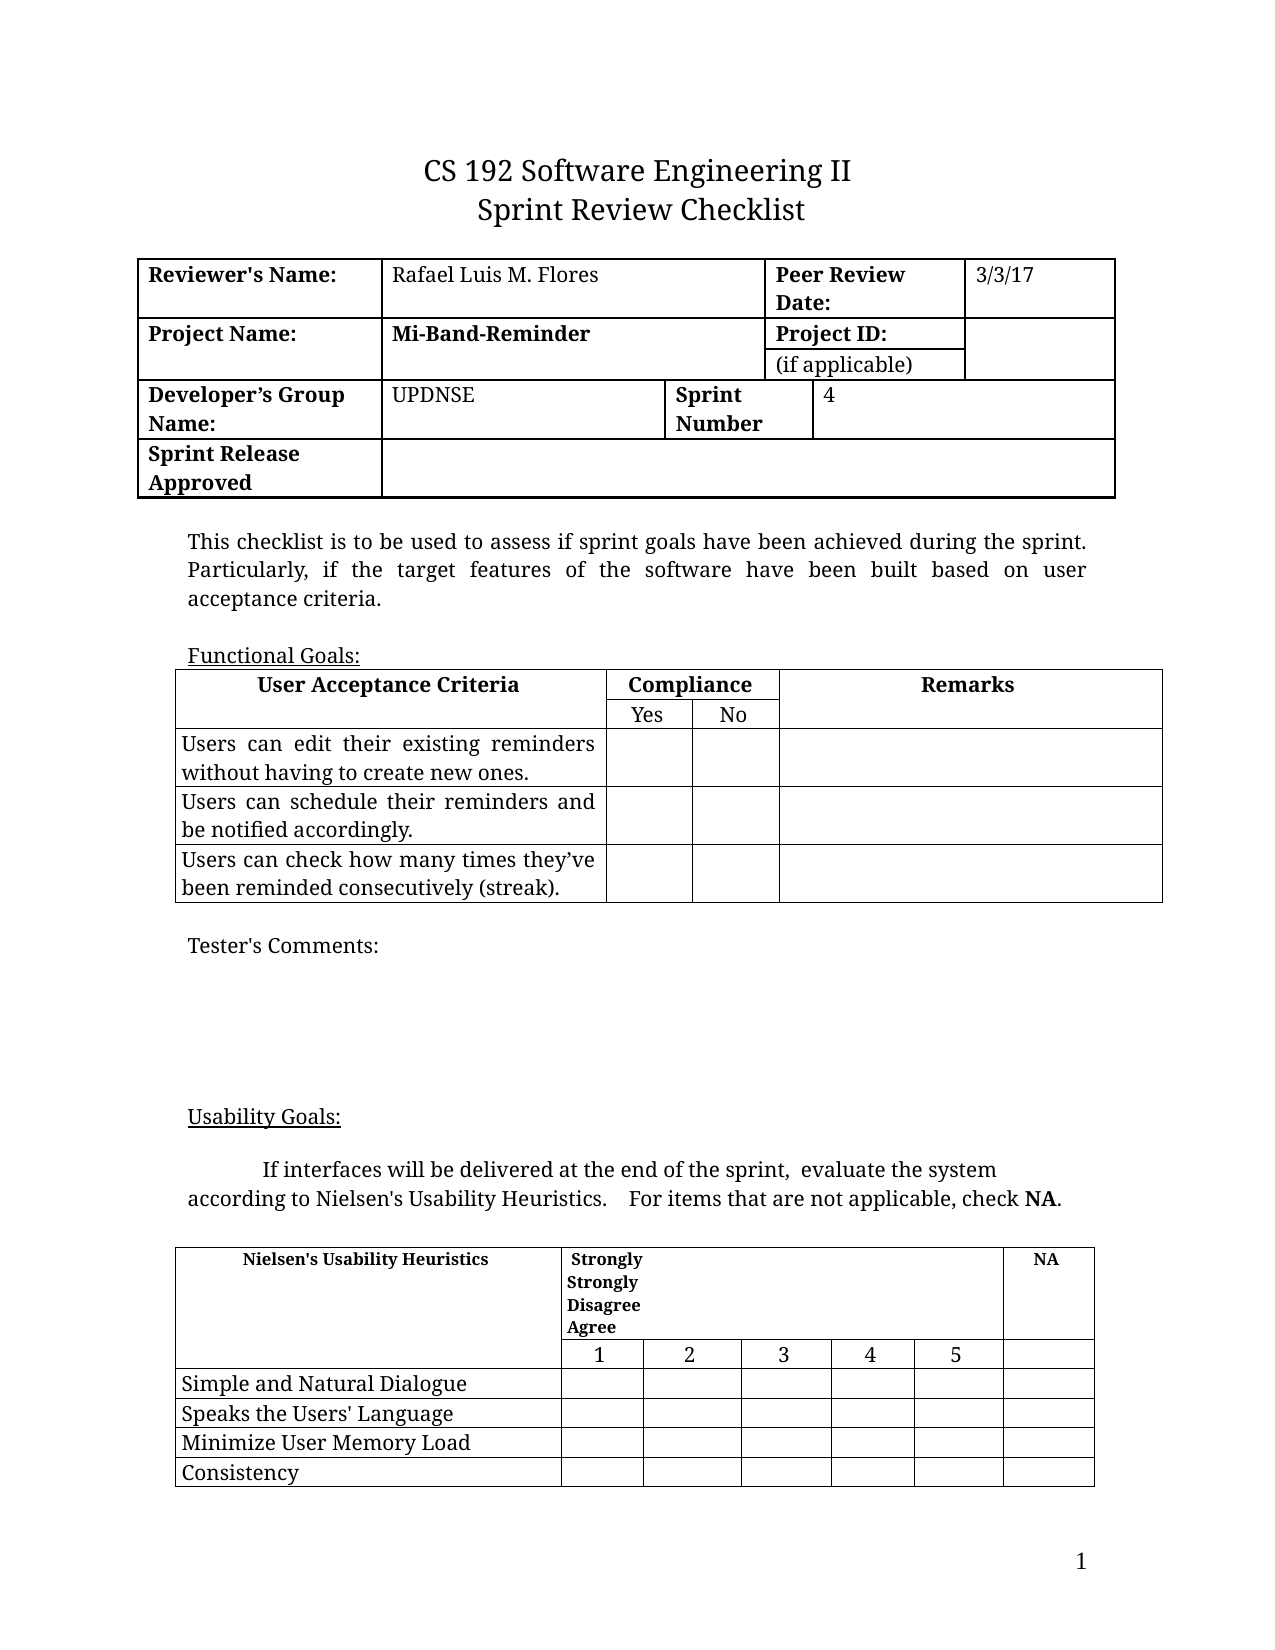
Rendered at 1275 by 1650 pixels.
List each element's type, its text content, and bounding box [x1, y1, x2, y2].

table_cell Users can edit their existing reminders without having to create new ones. [176, 729, 606, 786]
table_cell 4 [832, 1340, 914, 1368]
table_cell [742, 1458, 831, 1486]
table_cell [693, 787, 779, 844]
table_cell [607, 845, 692, 902]
table_cell [915, 1369, 1003, 1398]
table_cell Minimize User Memory Load [176, 1428, 561, 1457]
table_cell [562, 1399, 643, 1427]
table_cell [832, 1428, 914, 1457]
table_cell Users can check how many times they’ve been reminded consecutively (streak). [176, 845, 606, 902]
table_cell [562, 1458, 643, 1486]
text Sprint Review Checklist [187, 190, 1087, 229]
table_header Rafael Luis M. Flores [383, 260, 764, 317]
table_header Compliance [607, 670, 779, 699]
table_cell [562, 1369, 643, 1398]
table_cell [1004, 1399, 1094, 1427]
table_cell [607, 729, 692, 786]
table_cell 2 [644, 1340, 741, 1368]
table_cell (if applicable) [766, 350, 964, 378]
subtitle If interfaces will be delivered at the end of the sprint, evaluate the system according to Nielsen's Usability Heuristics. For items that are not applicable, check NA. [187, 1155, 1087, 1212]
text CS 192 Software Engineering II [187, 150, 1087, 190]
table_cell [1004, 1369, 1094, 1398]
table_cell Sprint Release Approved [139, 440, 381, 496]
table_cell Sprint Number [666, 381, 812, 437]
table_cell [693, 845, 779, 902]
table_header Reviewer's Name: [139, 260, 381, 317]
table_header NA [1004, 1248, 1094, 1339]
table_cell Yes [607, 700, 692, 728]
table_cell [1004, 1458, 1094, 1486]
table_cell [742, 1369, 831, 1398]
table_cell Project ID: [766, 319, 964, 348]
table_cell No [693, 700, 779, 728]
table_cell [644, 1369, 741, 1398]
table_cell [644, 1428, 741, 1457]
table_header Nielsen's Usability Heuristics [176, 1248, 561, 1368]
table_cell Consistency [176, 1458, 561, 1486]
table_cell 1 [562, 1340, 643, 1368]
table_cell [915, 1399, 1003, 1427]
table_cell [915, 1458, 1003, 1486]
table_cell [966, 319, 1114, 378]
table_cell 3 [742, 1340, 831, 1368]
table_cell [1004, 1428, 1094, 1457]
table_cell [780, 845, 1162, 902]
table_cell Users can schedule their reminders and be notified accordingly. [176, 787, 606, 844]
table_cell [742, 1399, 831, 1427]
table_cell UPDNSE [383, 381, 664, 437]
table_cell [742, 1428, 831, 1457]
table_cell [607, 787, 692, 844]
text Functional Goals: [187, 641, 1087, 669]
table_cell Simple and Natural Dialogue [176, 1369, 561, 1398]
text This checklist is to be used to assess if sprint goals have been achieved during the sprint. Particularly, if the target features of the software have been built based on user acceptance criteria. [187, 527, 1087, 612]
table_cell [383, 440, 1114, 496]
table_cell [832, 1458, 914, 1486]
table_cell Mi-Band-Reminder [383, 319, 764, 378]
table_cell Developer’s Group Name: [139, 381, 381, 437]
table_header Remarks [780, 670, 1162, 728]
table_cell [780, 729, 1162, 786]
table_header User Acceptance Criteria [176, 670, 606, 728]
table_cell [644, 1458, 741, 1486]
table_cell 5 [915, 1340, 1003, 1368]
table_cell Project Name: [139, 319, 381, 378]
table_header Strongly Strongly Disagree Agree [562, 1248, 1003, 1339]
text Tester's Comments: [187, 931, 1087, 960]
table_cell [562, 1428, 643, 1457]
table_header Peer Review Date: [766, 260, 964, 317]
table_cell [832, 1399, 914, 1427]
table_header 3/3/17 [966, 260, 1114, 317]
table_cell Speaks the Users' Language [176, 1399, 561, 1427]
table_cell [1004, 1340, 1094, 1368]
table_cell 4 [814, 381, 1114, 437]
text Usability Goals: [187, 1102, 1087, 1130]
table_cell [832, 1369, 914, 1398]
table_cell [915, 1428, 1003, 1457]
table_cell [693, 729, 779, 786]
table_cell [644, 1399, 741, 1427]
table_cell [780, 787, 1162, 844]
